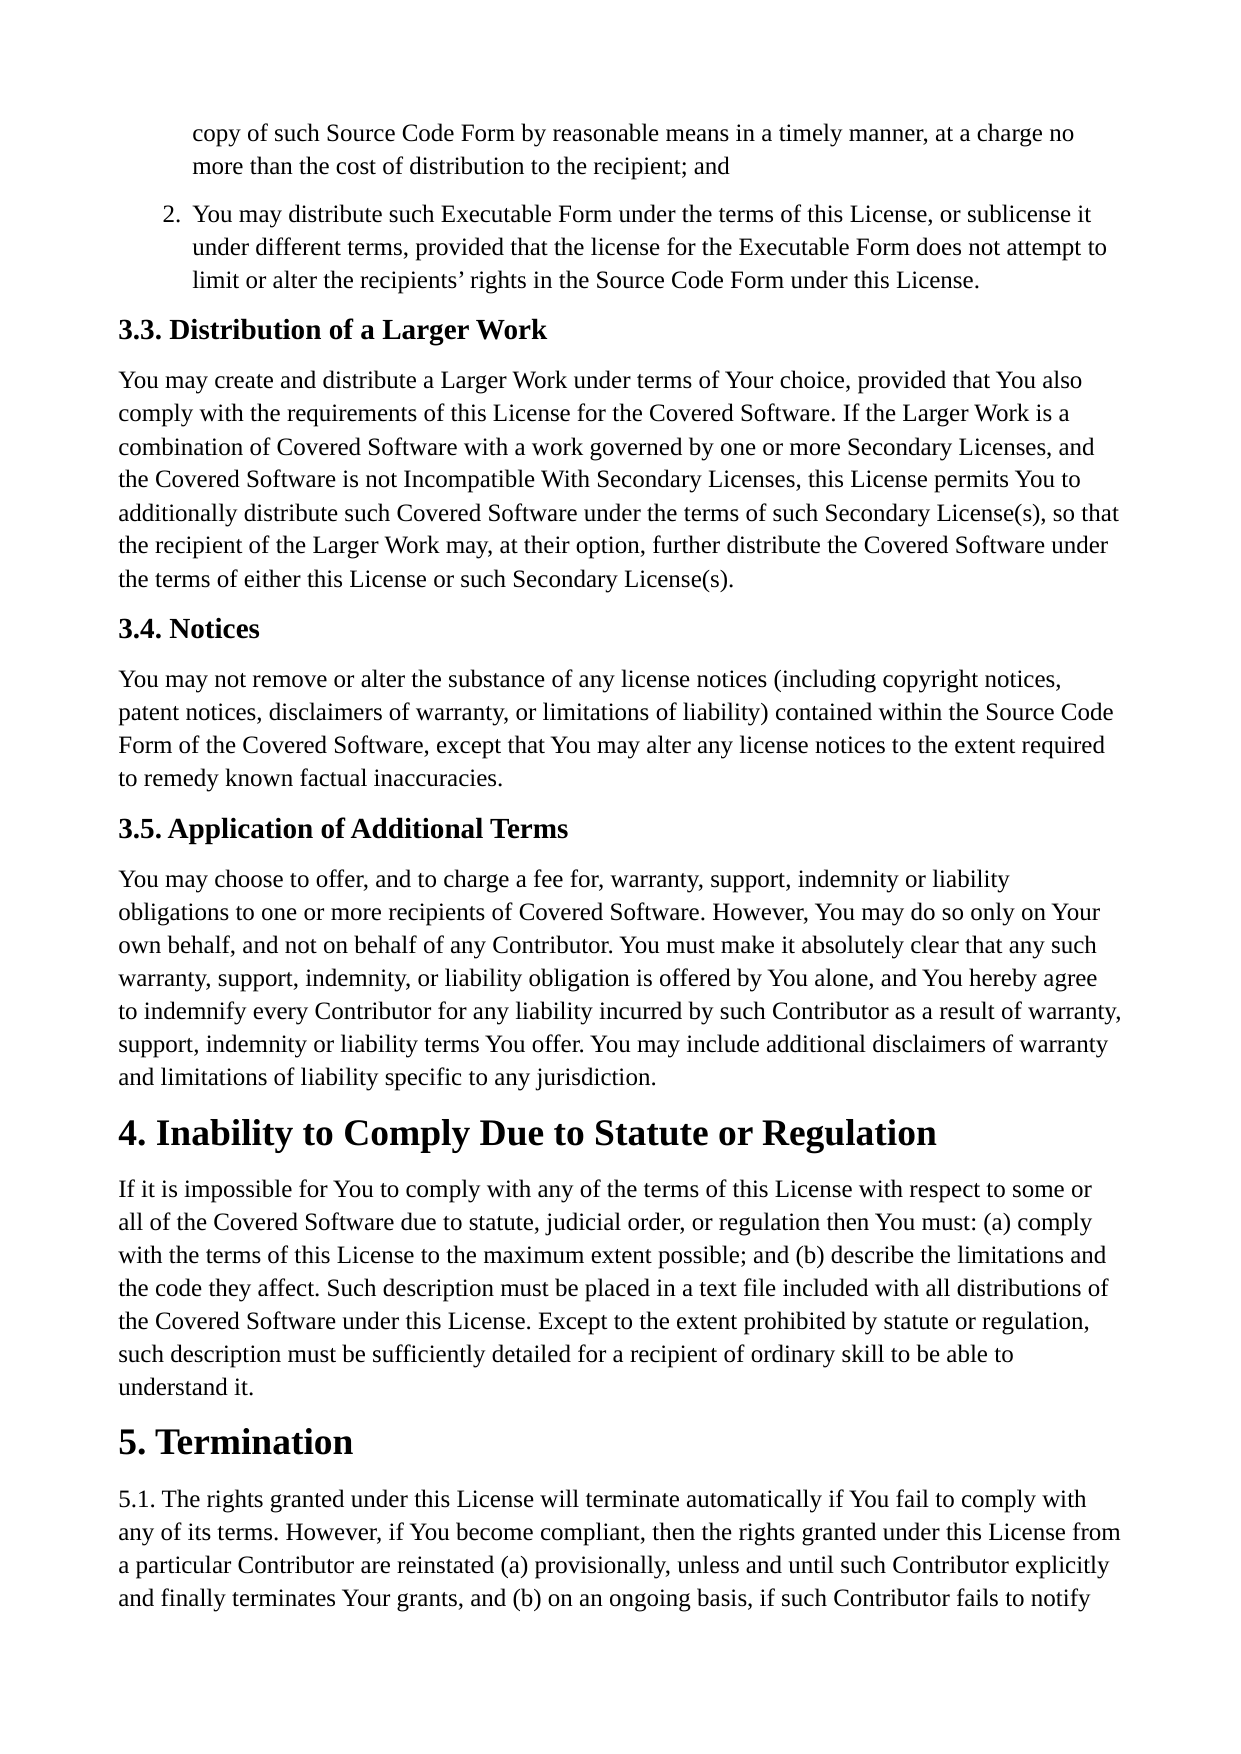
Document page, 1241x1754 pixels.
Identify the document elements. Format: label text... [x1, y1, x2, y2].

list copy of such Source Code Form by reasonable means in a timely manner, at a charge no more than the cost of distribution to the recipient; and [162, 118, 1122, 180]
subtitle 5. Termination [118, 1420, 1122, 1463]
text You may choose to offer, and to charge a fee for, warranty, support, indemnity or liability obligations to one or more recipients of Covered Software. However, You may do so only on Your own behalf, and not on behalf of any Contributor. You must make it absolutely clear that any such warranty, support, indemnity, or liability obligation is offered by You alone, and You hereby agree to indemnify every Contributor for any liability incurred by such Contributor as a result of warranty, support, indemnity or liability terms You offer. You may include additional disclaimers of warranty and limitations of liability specific to any jurisdiction. [118, 864, 1122, 1091]
list You may distribute such Executable Form under the terms of this License, or sublicense it under different terms, provided that the license for the Executable Form does not attempt to limit or alter the recipients’ rights in the Source Code Form under this License. [162, 199, 1122, 293]
subtitle 3.4. Notices [118, 611, 1122, 645]
text You may not remove or alter the substance of any license notices (including copyright notices, patent notices, disclaimers of warranty, or limitations of liability) contained within the Source Code Form of the Covered Software, except that You may alter any license notices to the extent required to remedy known factual inaccuracies. [118, 664, 1122, 792]
subtitle 4. Inability to Comply Due to Statute or Regulation [118, 1110, 1122, 1153]
subtitle 3.3. Distribution of a Larger Work [118, 312, 1122, 346]
subtitle 3.5. Application of Additional Terms [118, 811, 1122, 844]
text 5.1. The rights granted under this License will terminate automatically if You fail to comply with any of its terms. However, if You become compliant, then the rights granted under this License from a particular Contributor are reinstated (a) provisionally, unless and until such Contributor explicitly and finally terminates Your grants, and (b) on an ongoing basis, if such Contributor fails to notify [118, 1484, 1122, 1612]
text You may create and distribute a Larger Work under terms of Your choice, provided that You also comply with the requirements of this License for the Covered Software. If the Larger Work is a combination of Covered Software with a work governed by one or more Secondary Licenses, and the Covered Software is not Incompatible With Secondary Licenses, this License permits You to additionally distribute such Covered Software under the terms of such Secondary License(s), so that the recipient of the Larger Work may, at their option, further distribute the Covered Software under the terms of either this License or such Secondary License(s). [118, 366, 1122, 592]
text If it is impossible for You to comply with any of the terms of this License with respect to some or all of the Covered Software due to statute, judicial order, or regulation then You must: (a) comply with the terms of this License to the maximum extent possible; and (b) describe the limitations and the code they affect. Such description must be placed in a text file included with all distributions of the Covered Software under this License. Except to the extent prohibited by statute or regulation, such description must be sufficiently detailed for a recipient of ordinary skill to be able to understand it. [118, 1174, 1122, 1401]
